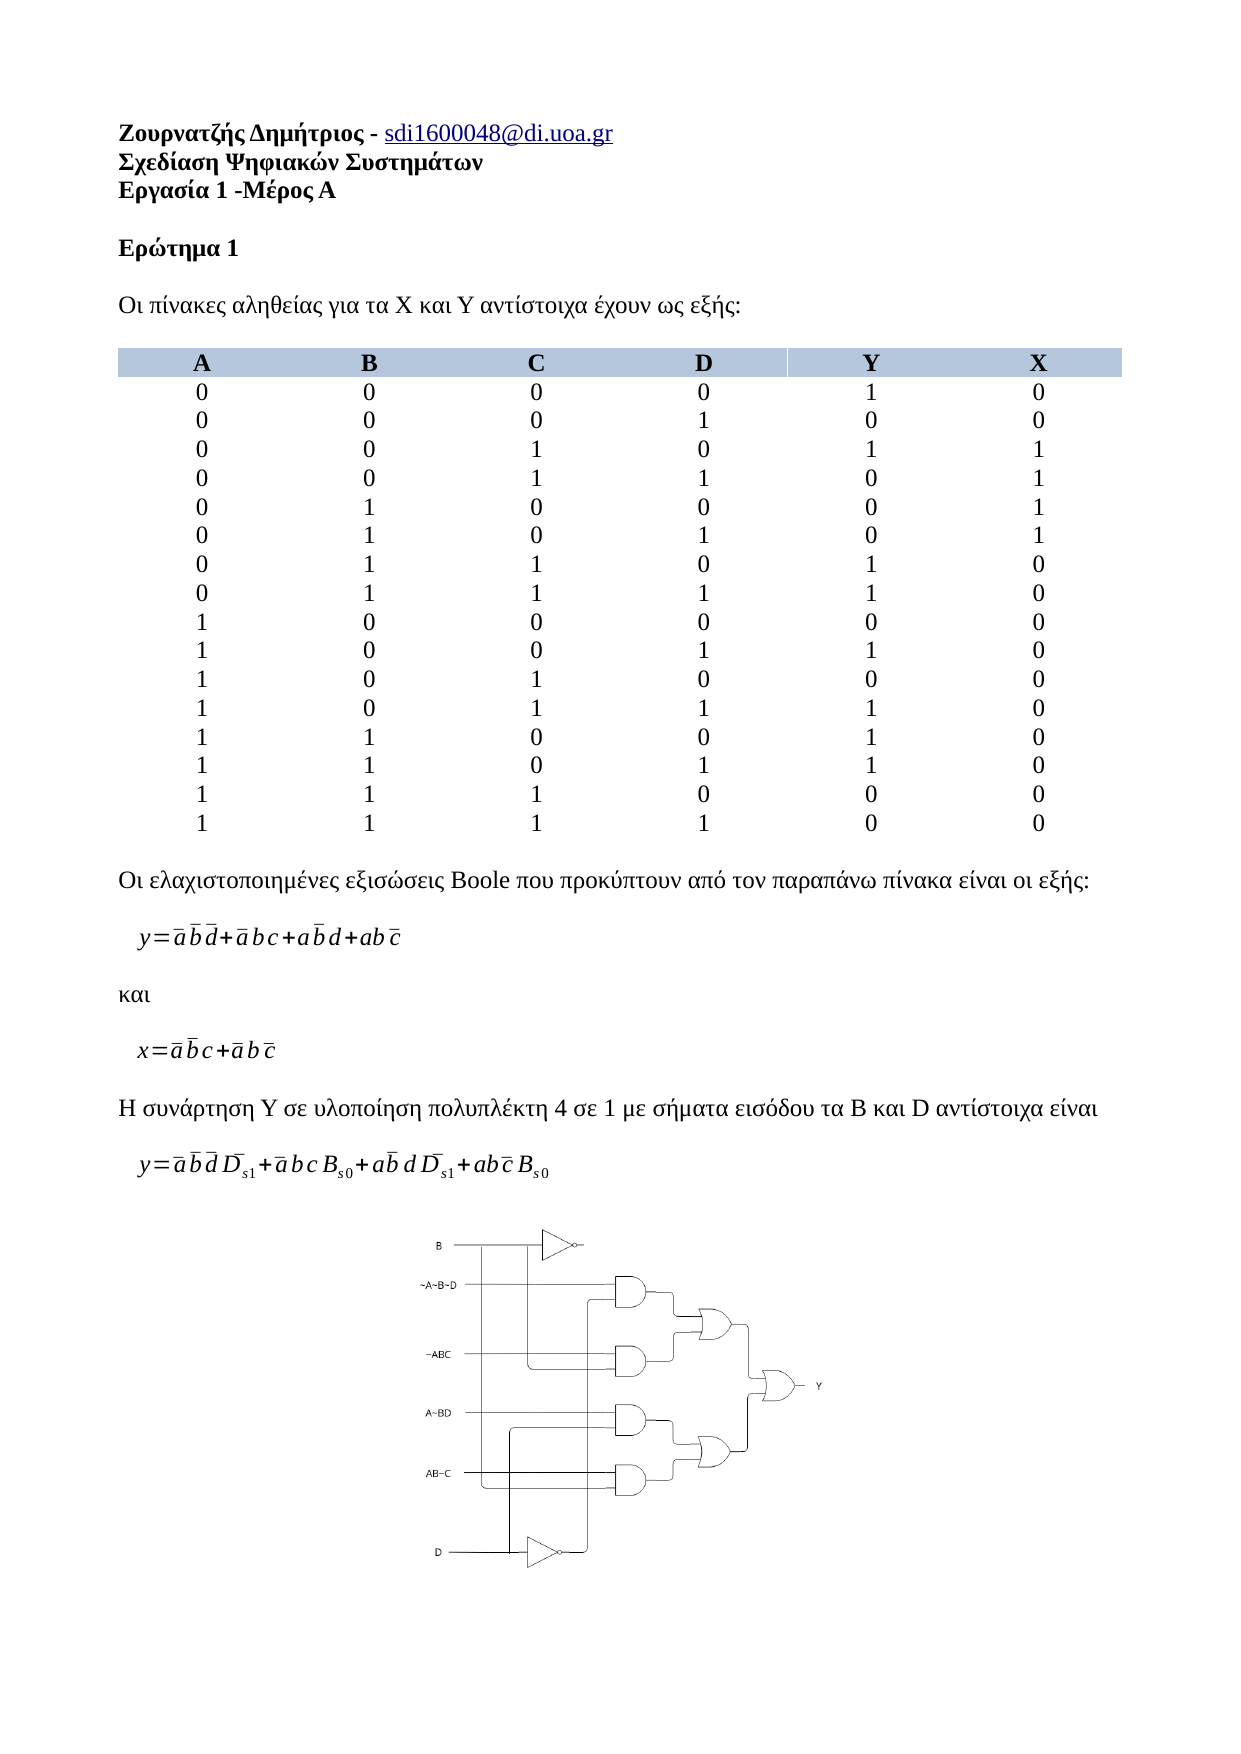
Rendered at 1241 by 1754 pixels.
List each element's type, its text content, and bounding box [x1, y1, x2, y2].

table_cell 1 [453, 549, 620, 578]
table_cell 0 [118, 578, 285, 607]
table_cell 1 [285, 779, 453, 808]
table_cell 1 [788, 751, 955, 779]
table_cell 0 [453, 751, 620, 779]
table_cell 1 [788, 377, 955, 406]
table_cell 1 [955, 463, 1122, 492]
table_cell 1 [620, 521, 787, 549]
table_cell 0 [118, 406, 285, 434]
table_cell 1 [620, 636, 787, 664]
table_cell 1 [453, 808, 620, 837]
table_cell 0 [788, 463, 955, 492]
table_cell 0 [285, 664, 453, 693]
table_cell 1 [620, 693, 787, 722]
text Σχεδίαση Ψηφιακών Συστημάτων [118, 147, 1122, 176]
table_cell 1 [118, 636, 285, 664]
text και [118, 979, 1122, 1008]
table_cell 0 [285, 693, 453, 722]
table_cell 0 [620, 779, 787, 808]
table_cell 1 [453, 693, 620, 722]
table_cell 1 [955, 492, 1122, 521]
table_cell 0 [955, 779, 1122, 808]
text Οι πίνακες αληθείας για τα Χ και Υ αντίστοιχα έχουν ως εξής: [118, 291, 1122, 319]
table_cell 1 [620, 463, 787, 492]
table_cell 0 [955, 607, 1122, 636]
table_cell 1 [955, 434, 1122, 463]
table_cell 0 [118, 521, 285, 549]
table_cell 1 [788, 549, 955, 578]
table_cell 1 [620, 751, 787, 779]
table_cell 0 [955, 636, 1122, 664]
table_cell 1 [955, 521, 1122, 549]
table_header D [620, 348, 787, 377]
table_cell 1 [788, 693, 955, 722]
text Οι ελαχιστοποιημένες εξισώσεις Boole που προκύπτουν από τον παραπάνω πίνακα είναι οι εξής: [118, 866, 1122, 894]
table_cell 0 [285, 607, 453, 636]
table_cell 0 [620, 377, 787, 406]
table_cell 0 [285, 636, 453, 664]
table_cell 0 [453, 722, 620, 751]
table_cell 1 [453, 779, 620, 808]
text Εργασία 1 -Μέρος Α [118, 176, 1122, 204]
table_cell 0 [620, 664, 787, 693]
table_cell 1 [285, 549, 453, 578]
table_cell 0 [955, 406, 1122, 434]
table_cell 0 [955, 693, 1122, 722]
table_cell 1 [788, 578, 955, 607]
table_cell 0 [453, 406, 620, 434]
text Ζουρνατζής Δημήτριος - sdi1600048@di.uoa.gr [118, 118, 1122, 147]
table_cell 1 [788, 434, 955, 463]
table_header C [453, 348, 620, 377]
table_cell 0 [118, 492, 285, 521]
table_cell 1 [620, 406, 787, 434]
table_cell 0 [955, 808, 1122, 837]
table_cell 1 [453, 578, 620, 607]
table_cell 0 [955, 578, 1122, 607]
table_cell 0 [620, 434, 787, 463]
table_cell 0 [955, 377, 1122, 406]
table_cell 1 [285, 578, 453, 607]
table_cell 0 [285, 463, 453, 492]
table_cell 1 [285, 492, 453, 521]
table_cell 1 [620, 808, 787, 837]
table_cell 1 [118, 751, 285, 779]
table_cell 0 [118, 549, 285, 578]
table_cell 0 [955, 549, 1122, 578]
table_cell 0 [788, 664, 955, 693]
table_cell 1 [453, 463, 620, 492]
table_cell 0 [955, 751, 1122, 779]
table_cell 1 [788, 722, 955, 751]
table_cell 1 [285, 521, 453, 549]
table_cell 0 [453, 521, 620, 549]
table_cell 0 [788, 607, 955, 636]
table_cell 0 [955, 722, 1122, 751]
table_header B [285, 348, 453, 377]
table_cell 1 [118, 693, 285, 722]
table_header X [955, 348, 1122, 377]
table_cell 1 [285, 751, 453, 779]
table_cell 0 [955, 664, 1122, 693]
table_cell 0 [788, 521, 955, 549]
table_header A [118, 348, 285, 377]
table_cell 0 [788, 808, 955, 837]
table_cell 0 [285, 406, 453, 434]
table_cell 1 [118, 664, 285, 693]
table_cell 1 [285, 722, 453, 751]
text Ερώτημα 1 [118, 233, 1122, 262]
table_cell 1 [453, 664, 620, 693]
table_cell 0 [285, 434, 453, 463]
table_cell 0 [453, 636, 620, 664]
picture [390, 1225, 850, 1577]
table_cell 1 [118, 779, 285, 808]
text Η συνάρτηση Υ σε υλοποίηση πολυπλέκτη 4 σε 1 με σήματα εισόδου τα B και D αντίστοιχα είναι [118, 1093, 1122, 1122]
table_cell 0 [788, 492, 955, 521]
table_cell 0 [118, 434, 285, 463]
text [118, 1383, 1122, 1613]
table_cell 0 [453, 377, 620, 406]
table_cell 0 [118, 463, 285, 492]
table_cell 0 [620, 607, 787, 636]
table_cell 0 [620, 492, 787, 521]
table_cell 0 [118, 377, 285, 406]
table_cell 0 [285, 377, 453, 406]
table_cell 1 [118, 607, 285, 636]
table_cell 1 [788, 636, 955, 664]
table_cell 0 [453, 492, 620, 521]
table_cell 0 [788, 779, 955, 808]
table_cell 1 [285, 808, 453, 837]
table_cell 1 [118, 808, 285, 837]
table_cell 1 [620, 578, 787, 607]
table_cell 1 [118, 722, 285, 751]
table_cell 0 [620, 722, 787, 751]
table_cell 0 [788, 406, 955, 434]
table_header Y [788, 348, 955, 377]
table_cell 0 [620, 549, 787, 578]
table_cell 1 [453, 434, 620, 463]
table_cell 0 [453, 607, 620, 636]
